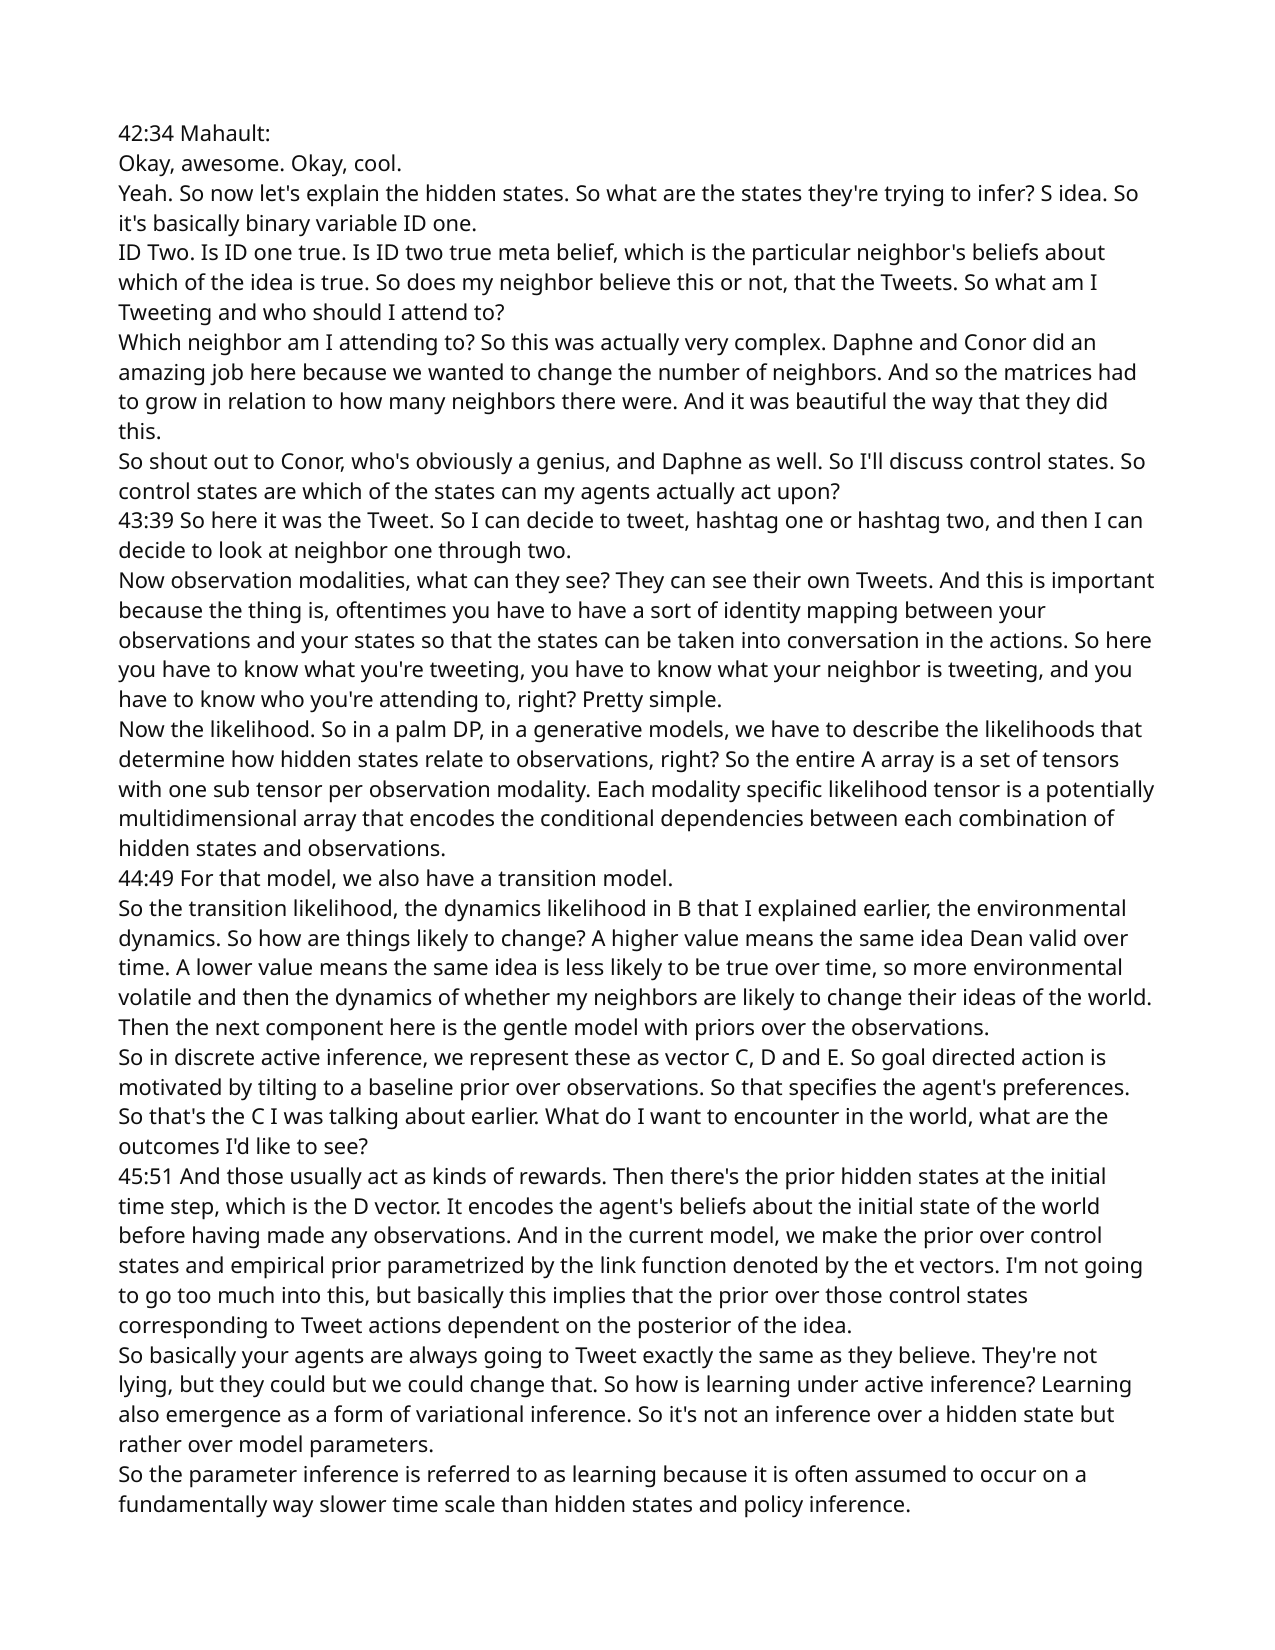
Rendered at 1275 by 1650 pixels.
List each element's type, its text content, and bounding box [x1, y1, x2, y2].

text So in discrete active inference, we represent these as vector C, D and E. So goal directed action is motivated by tilting to a baseline prior over observations. So that specifies the agent's preferences. So that's the C I was talking about earlier. What do I want to encounter in the world, what are the outcomes I'd like to see? [118, 1042, 1157, 1161]
text 44:49 For that model, we also have a transition model. [118, 863, 1157, 893]
text 43:39 So here it was the Tweet. So I can decide to tweet, hashtag one or hashtag two, and then I can decide to look at neighbor one through two. [118, 505, 1157, 565]
text Yeah. So now let's explain the hidden states. So what are the states they're trying to infer? S idea. So it's basically binary variable ID one. [118, 178, 1157, 237]
text Now the likelihood. So in a palm DP, in a generative models, we have to describe the likelihoods that determine how hidden states relate to observations, right? So the entire A array is a set of tensors with one sub tensor per observation modality. Each modality specific likelihood tensor is a potentially multidimensional array that encodes the conditional dependencies between each combination of hidden states and observations. [118, 714, 1157, 863]
text Which neighbor am I attending to? So this was actually very complex. Daphne and Conor did an amazing job here because we wanted to change the number of neighbors. And so the matrices had to grow in relation to how many neighbors there were. And it was beautiful the way that they did this. [118, 327, 1157, 446]
text So the transition likelihood, the dynamics likelihood in B that I explained earlier, the environmental dynamics. So how are things likely to change? A higher value means the same idea Dean valid over time. A lower value means the same idea is less likely to be true over time, so more environmental volatile and then the dynamics of whether my neighbors are likely to change their ideas of the world. Then the next component here is the gentle model with priors over the observations. [118, 893, 1157, 1042]
text 45:51 And those usually act as kinds of rewards. Then there's the prior hidden states at the initial time step, which is the D vector. It encodes the agent's beliefs about the initial state of the world before having made any observations. And in the current model, we make the prior over control states and empirical prior parametrized by the link function denoted by the et vectors. I'm not going to go too much into this, but basically this implies that the prior over those control states corresponding to Tweet actions dependent on the posterior of the idea. [118, 1161, 1157, 1339]
text ID Two. Is ID one true. Is ID two true meta belief, which is the particular neighbor's beliefs about which of the idea is true. So does my neighbor believe this or not, that the Tweets. So what am I Tweeting and who should I attend to? [118, 237, 1157, 327]
text 42:34 Mahault: [118, 118, 1157, 148]
text So the parameter inference is referred to as learning because it is often assumed to occur on a fundamentally way slower time scale than hidden states and policy inference. [118, 1459, 1157, 1518]
text So basically your agents are always going to Tweet exactly the same as they believe. They're not lying, but they could but we could change that. So how is learning under active inference? Learning also emergence as a form of variational inference. So it's not an inference over a hidden state but rather over model parameters. [118, 1339, 1157, 1459]
text So shout out to Conor, who's obviously a genius, and Daphne as well. So I'll discuss control states. So control states are which of the states can my agents actually act upon? [118, 446, 1157, 505]
text Okay, awesome. Okay, cool. [118, 148, 1157, 178]
text Now observation modalities, what can they see? They can see their own Tweets. And this is important because the thing is, oftentimes you have to have a sort of identity mapping between your observations and your states so that the states can be taken into conversation in the actions. So here you have to know what you're tweeting, you have to know what your neighbor is tweeting, and you have to know who you're attending to, right? Pretty simple. [118, 565, 1157, 714]
